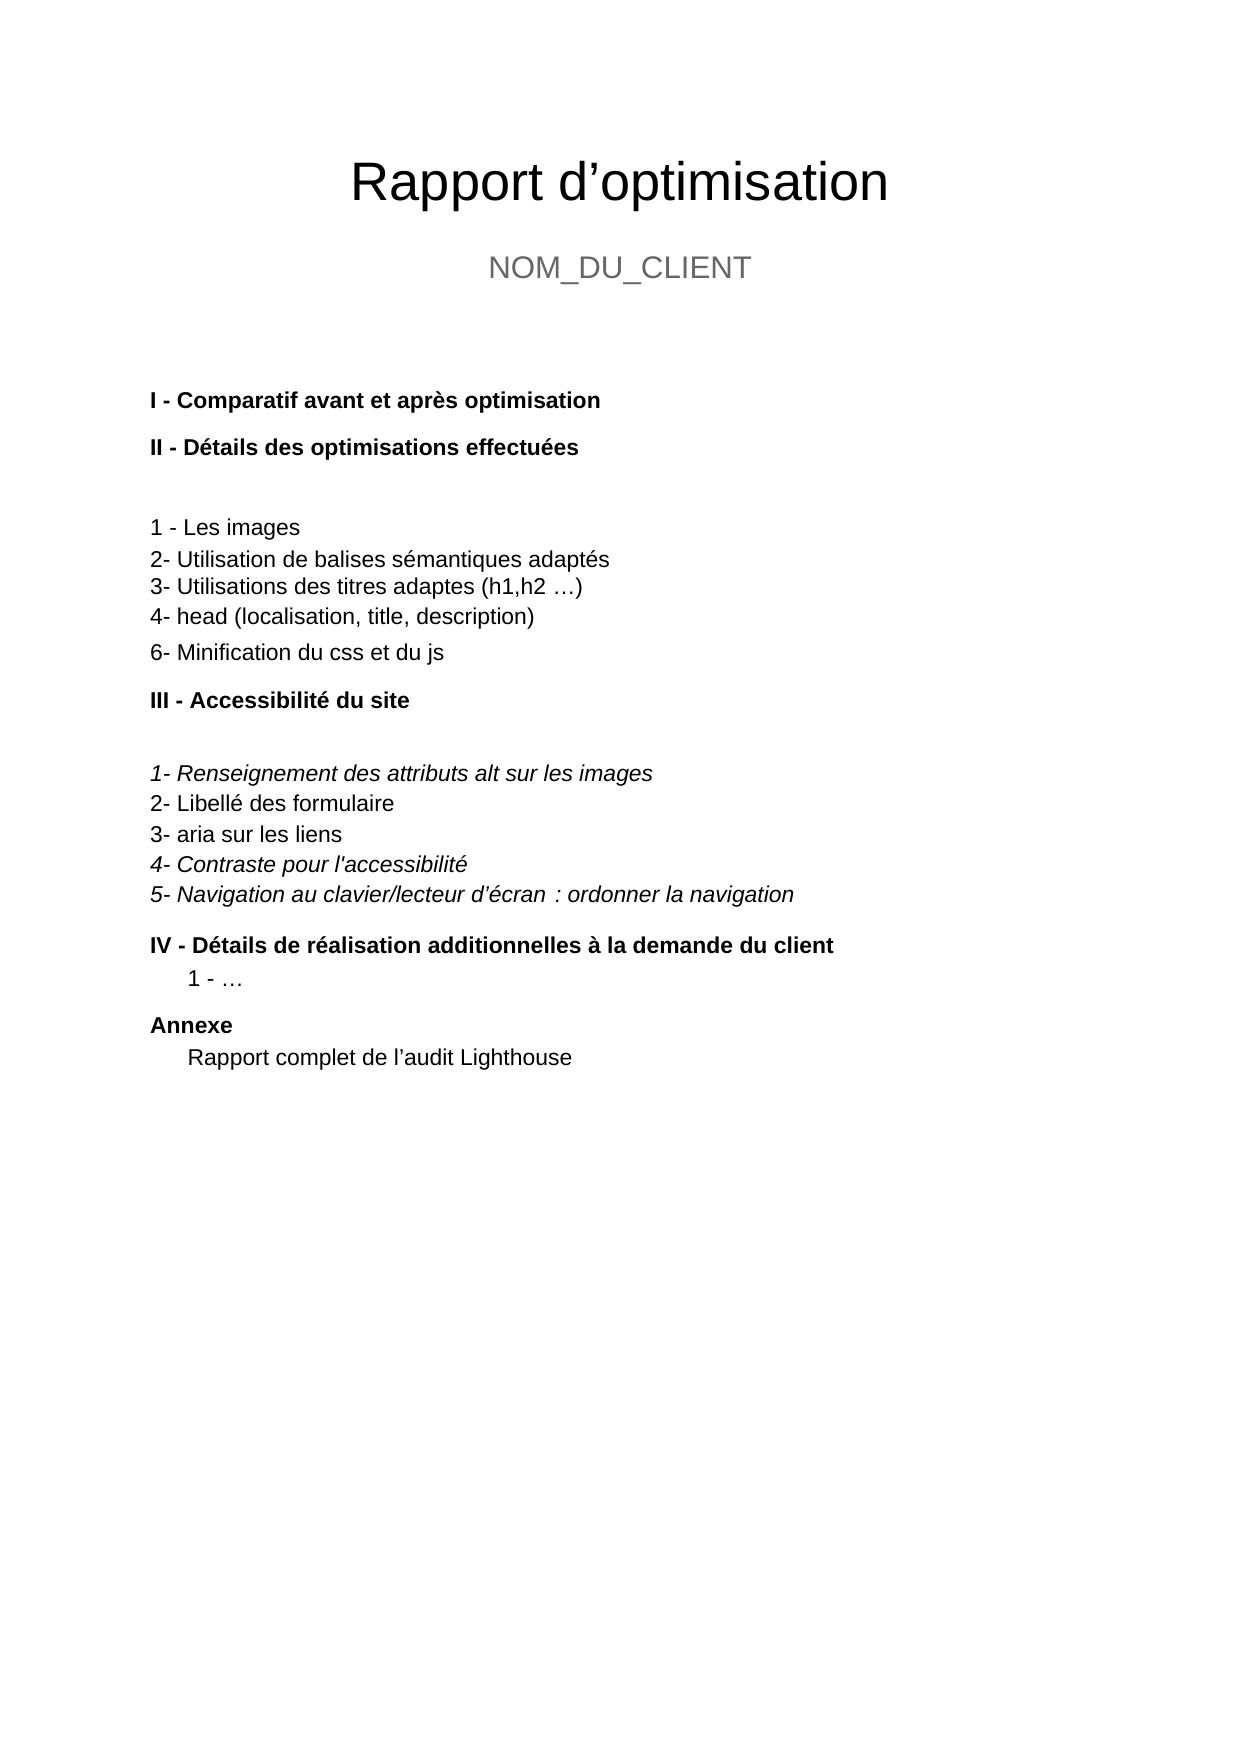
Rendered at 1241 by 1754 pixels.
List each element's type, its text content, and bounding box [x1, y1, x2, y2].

subtitle NOM_DU_CLIENT [150, 249, 1090, 285]
text Annexe [150, 1012, 1090, 1038]
text 2- Utilisation de balises sémantiques adaptés [150, 546, 1090, 573]
text 3- aria sur les liens [150, 821, 1090, 847]
text I - Comparatif avant et après optimisation [150, 387, 1090, 413]
text 6- Minification du css et du js [150, 639, 1090, 666]
text 1 - Les images [150, 514, 1090, 540]
text 4- Contraste pour l'accessibilité [150, 851, 1090, 877]
text 1- Renseignement des attributs alt sur les images [150, 760, 1090, 786]
title Rapport d’optimisation [150, 150, 1090, 212]
text II - Détails des optimisations effectuées [150, 434, 1090, 460]
text 2- Libellé des formulaire [150, 790, 1090, 817]
text 3- Utilisations des titres adaptes (h1,h2 …) [150, 573, 1090, 599]
text IV - Détails de réalisation additionnelles à la demande du client [150, 932, 1090, 958]
text Rapport complet de l’audit Lighthouse [187, 1044, 1090, 1071]
text 1 - … [187, 964, 1090, 991]
text 4- head (localisation, title, description) [150, 603, 1090, 629]
text 5- Navigation au clavier/lecteur d’écran : ordonner la navigation [150, 881, 1090, 907]
text III - Accessibilité du site [150, 687, 1090, 713]
